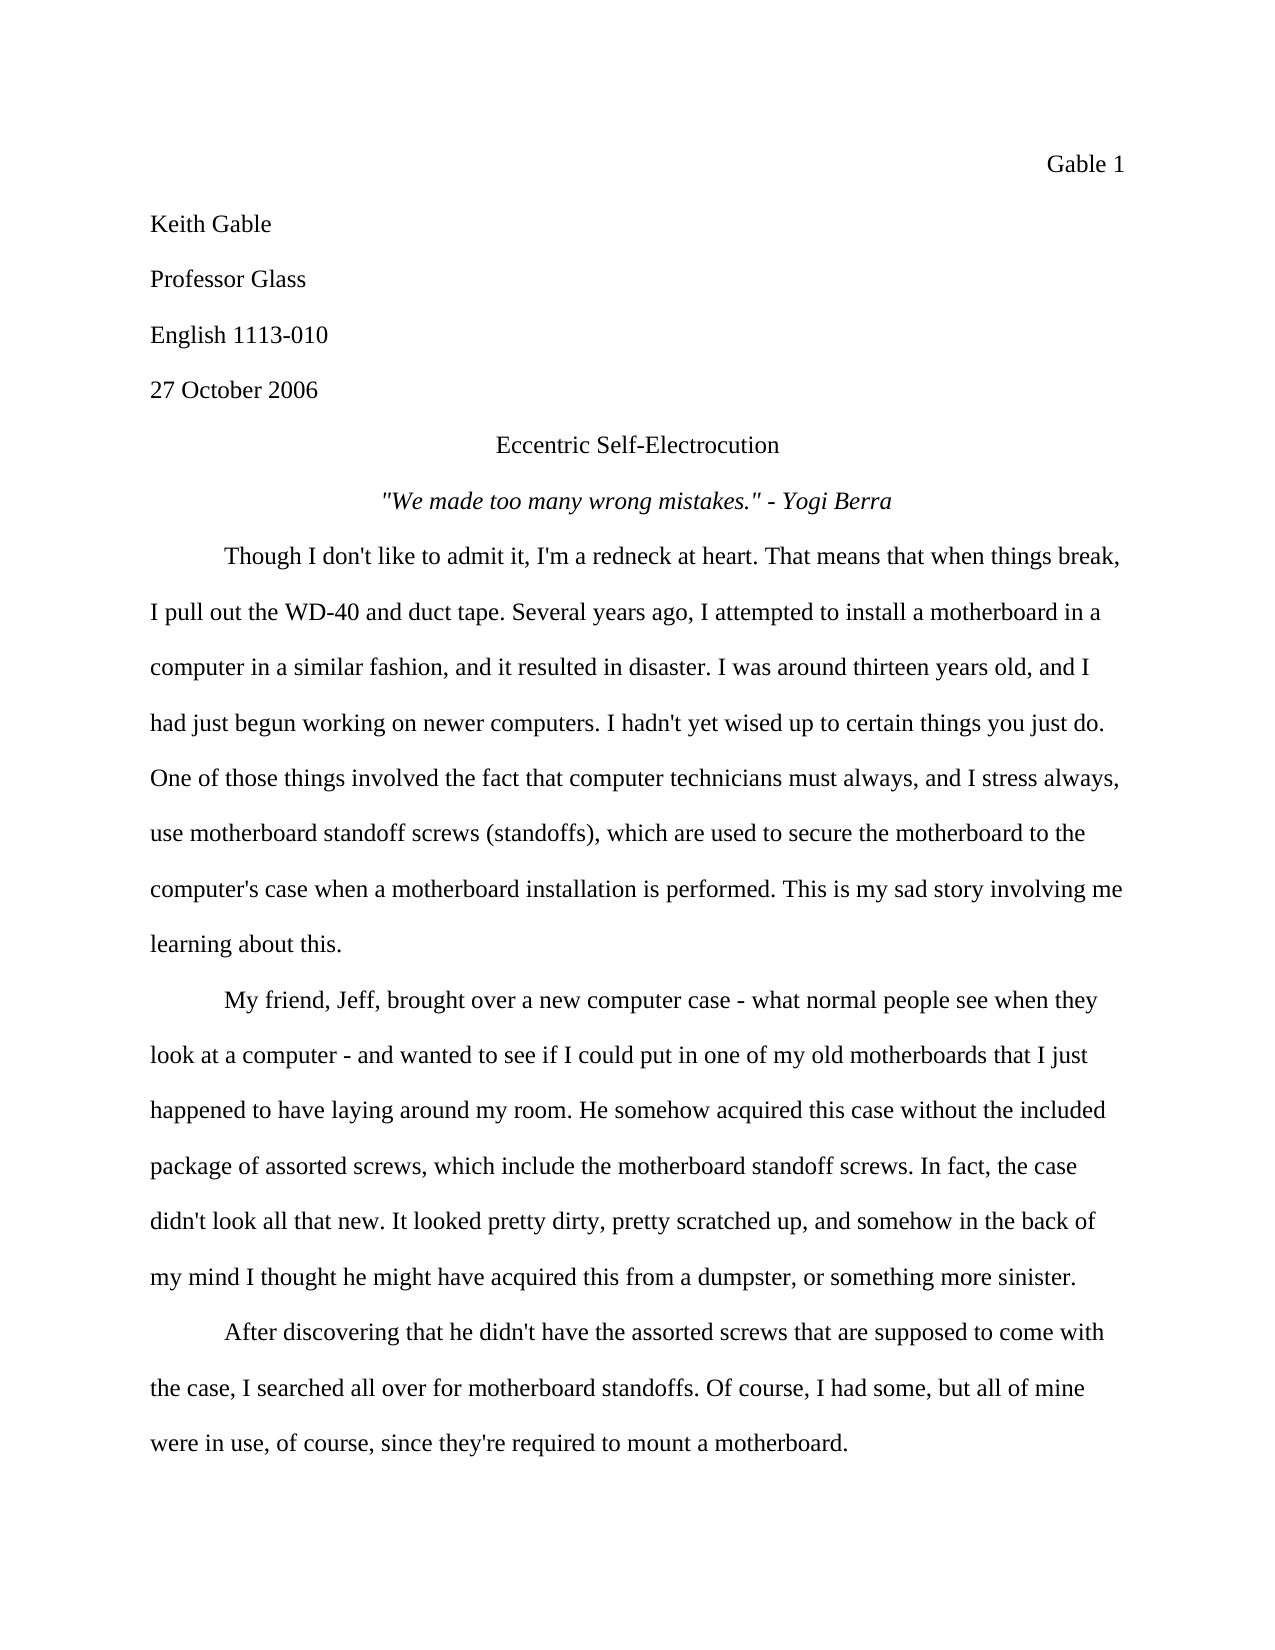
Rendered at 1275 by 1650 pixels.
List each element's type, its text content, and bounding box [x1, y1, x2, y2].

text Professor Glass [150, 265, 1125, 293]
text 27 October 2006 [150, 376, 1125, 404]
text After discovering that he didn't have the assorted screws that are supposed to come with the case, I searched all over for motherboard standoffs. Of course, I had some, but all of mine were in use, of course, since they're required to mount a motherboard. [150, 1318, 1125, 1457]
text English 1113-010 [150, 321, 1125, 348]
text "We made too many wrong mistakes." - Yogi Berra [150, 487, 1125, 515]
text My friend, Jeff, brought over a new computer case - what normal people see when they look at a computer - and wanted to see if I could put in one of my old motherboards that I just happened to have laying around my room. He somehow acquired this case without the included package of assorted screws, which include the motherboard standoff screws. In fact, the case didn't look all that new. It looked pretty dirty, pretty scratched up, and somehow in the back of my mind I thought he might have acquired this from a dumpster, or something more sinister. [150, 986, 1125, 1291]
text Keith Gable [150, 210, 1125, 238]
text Eccentric Self-Electrocution [150, 432, 1125, 459]
text Though I don't like to admit it, I'm a redneck at heart. That means that when things break, I pull out the WD-40 and duct tape. Several years ago, I attempted to install a motherboard in a computer in a similar fashion, and it resulted in disaster. I was around thirteen years old, and I had just begun working on newer computers. I hadn't yet wised up to certain things you just do. One of those things involved the fact that computer technicians must always, and I stress always, use motherboard standoff screws (standoffs), which are used to secure the motherboard to the computer's case when a motherboard installation is performed. This is my sad story involving me learning about this. [150, 542, 1125, 958]
